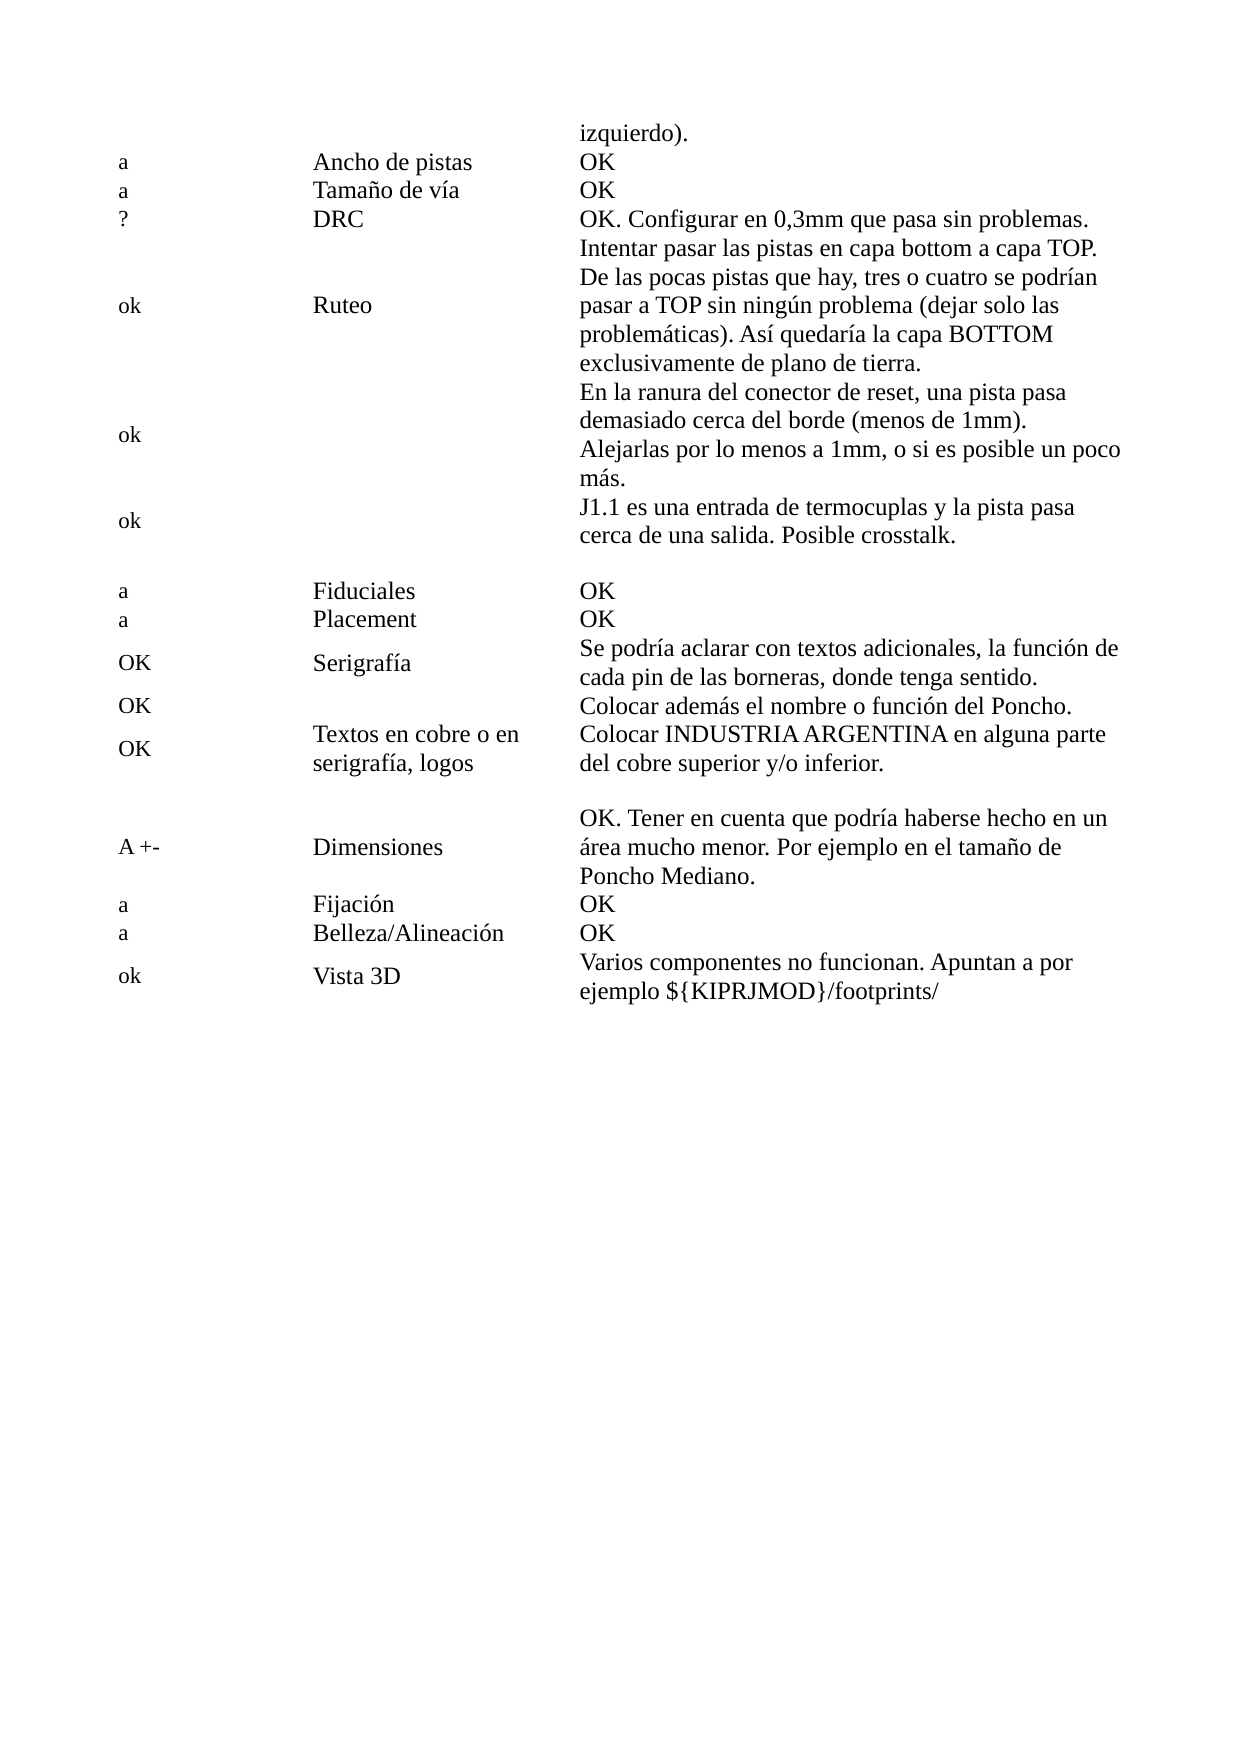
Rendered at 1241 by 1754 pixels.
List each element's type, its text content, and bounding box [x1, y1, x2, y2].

table_cell a [118, 918, 313, 947]
table_cell OK [579, 576, 1122, 604]
table_cell [579, 549, 1122, 576]
table_cell Colocar INDUSTRIA ARGENTINA en alguna parte del cobre superior y/o inferior. [579, 720, 1122, 777]
table_cell Dimensiones [313, 803, 579, 889]
table_cell [313, 1005, 579, 1009]
table_cell ? [118, 204, 313, 233]
table_cell En la ranura del conector de reset, una pista pasa demasiado cerca del borde (menos de 1mm). Alejarlas por lo menos a 1mm, o si es posible un poco más. [579, 377, 1122, 492]
table_cell a [118, 605, 313, 633]
table_cell OK [118, 691, 313, 719]
table_cell [118, 1005, 313, 1009]
table_cell [313, 777, 579, 803]
table_cell Fiduciales [313, 576, 579, 604]
table_cell OK. Configurar en 0,3mm que pasa sin problemas. [579, 204, 1122, 233]
table_cell Ruteo [313, 233, 579, 377]
table_cell OK [579, 918, 1122, 947]
table_cell A +- [118, 803, 313, 889]
table_cell Ancho de pistas [313, 147, 579, 176]
table_cell [118, 118, 313, 147]
table_cell Vista 3D [313, 947, 579, 1004]
table_cell Colocar además el nombre o función del Poncho. [579, 691, 1122, 719]
table_cell [313, 492, 579, 549]
table_cell ok [118, 233, 313, 377]
table_cell OK [118, 633, 313, 691]
table_cell [579, 1005, 1122, 1009]
table_cell a [118, 176, 313, 204]
table_cell [579, 777, 1122, 803]
table_cell OK. Tener en cuenta que podría haberse hecho en un área mucho menor. Por ejemplo en el tamaño de Poncho Mediano. [579, 803, 1122, 889]
table_cell J1.1 es una entrada de termocuplas y la pista pasa cerca de una salida. Posible crosstalk. [579, 492, 1122, 549]
table_cell [313, 691, 579, 719]
table_cell Fijación [313, 890, 579, 918]
table_cell ok [118, 377, 313, 492]
table_cell ok [118, 947, 313, 1004]
table_cell OK [579, 605, 1122, 633]
table_cell OK [579, 147, 1122, 176]
table_cell [313, 549, 579, 576]
table_cell Textos en cobre o en serigrafía, logos [313, 720, 579, 777]
table_cell Placement [313, 605, 579, 633]
table_cell Serigrafía [313, 633, 579, 691]
table_cell a [118, 890, 313, 918]
table_cell ok [118, 492, 313, 549]
table_cell a [118, 147, 313, 176]
table_cell OK [579, 176, 1122, 204]
table_cell OK [579, 890, 1122, 918]
table_cell [118, 549, 313, 576]
table_cell a [118, 576, 313, 604]
table_cell OK [118, 720, 313, 777]
table_cell izquierdo). [579, 118, 1122, 147]
table_cell Intentar pasar las pistas en capa bottom a capa TOP. De las pocas pistas que hay, tres o cuatro se podrían pasar a TOP sin ningún problema (dejar solo las problemáticas). Así quedaría la capa BOTTOM exclusivamente de plano de tierra. [579, 233, 1122, 377]
table_cell DRC [313, 204, 579, 233]
table_cell [313, 118, 579, 147]
table_cell Se podría aclarar con textos adicionales, la función de cada pin de las borneras, donde tenga sentido. [579, 633, 1122, 691]
table_cell [118, 777, 313, 803]
table_cell [313, 377, 579, 492]
table_cell Tamaño de vía [313, 176, 579, 204]
table_cell Belleza/Alineación [313, 918, 579, 947]
table_cell Varios componentes no funcionan. Apuntan a por ejemplo ${KIPRJMOD}/footprints/ [579, 947, 1122, 1004]
